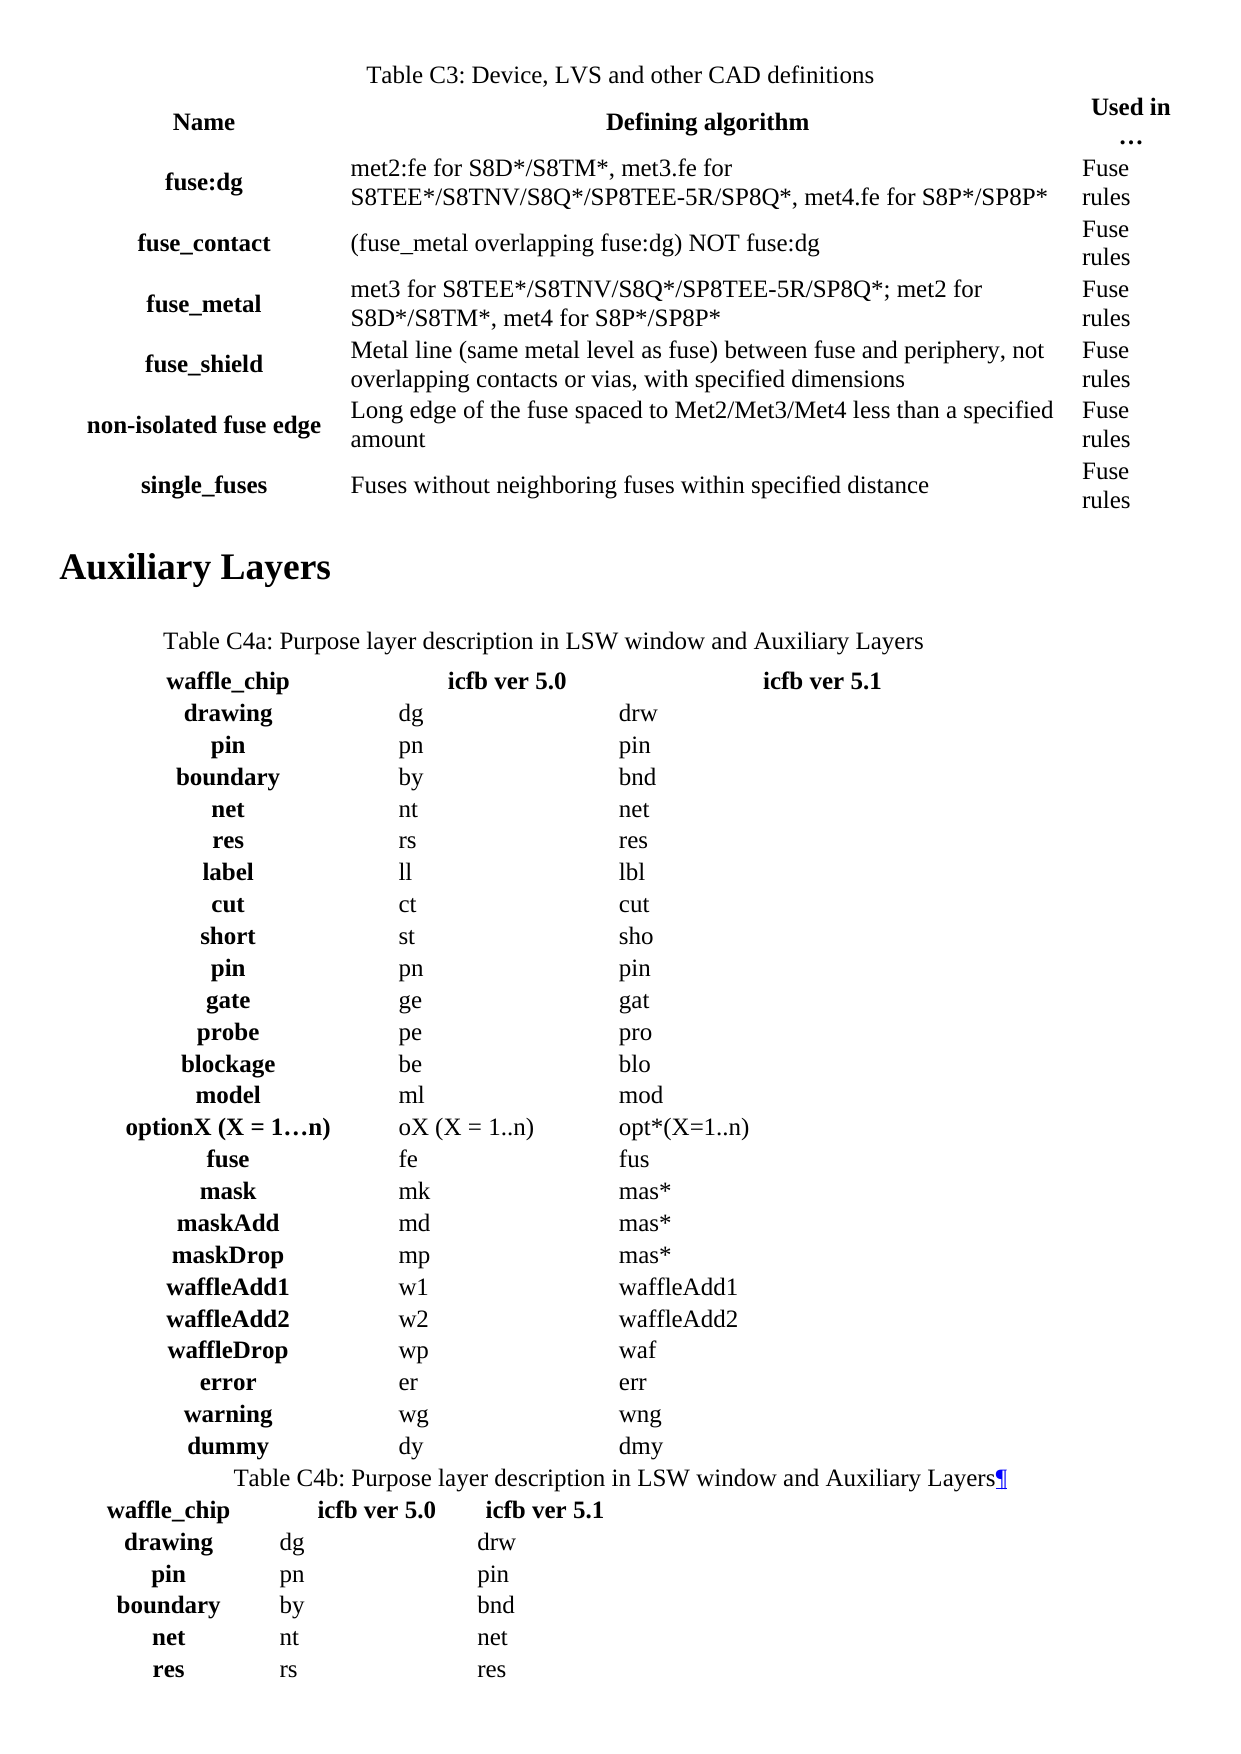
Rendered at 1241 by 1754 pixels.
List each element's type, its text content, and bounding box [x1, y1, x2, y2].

table_cell [614, 1589, 934, 1621]
table_header Table C3: Device, LVS and other CAD definitions [59, 59, 1181, 91]
table_cell drw [617, 696, 1027, 728]
table_cell waffleAdd1 [59, 1270, 397, 1302]
table_cell [1073, 212, 1080, 273]
table_cell [1031, 1270, 1181, 1302]
table_cell st [397, 920, 617, 951]
table_cell [934, 1557, 1031, 1589]
table_cell Fuse rules [1080, 455, 1181, 515]
table_cell gat [617, 983, 1027, 1015]
table_cell [1031, 1366, 1181, 1398]
table_cell pro [617, 1015, 1027, 1047]
table_cell [934, 1493, 1031, 1525]
table_cell pin [59, 728, 397, 760]
table_cell blo [617, 1047, 1027, 1079]
table_cell Fuse rules [1080, 394, 1181, 455]
table_cell [1031, 920, 1181, 951]
subtitle Auxiliary Layers [59, 544, 1181, 588]
table_cell pin [475, 1557, 614, 1589]
table_cell ct [397, 888, 617, 919]
table_cell fuse_metal [59, 273, 349, 333]
table_cell [1031, 696, 1181, 728]
table_cell bnd [475, 1589, 614, 1621]
table_cell w2 [397, 1302, 617, 1334]
table_cell ge [397, 983, 617, 1015]
table_cell met3 for S8TEE*/S8TNV/S8Q*/SP8TEE-5R/SP8Q*; met2 for S8D*/S8TM*, met4 for S8P*/SP8P* [349, 273, 1066, 333]
table_cell fuse:dg [59, 152, 349, 212]
table_cell net [59, 792, 397, 824]
table_cell [1073, 273, 1080, 333]
table_cell [1031, 1653, 1181, 1684]
table_cell [1073, 91, 1080, 152]
table_cell icfb ver 5.1 [475, 1493, 614, 1525]
table_cell icfb ver 5.1 [617, 665, 1027, 696]
table_cell wp [397, 1334, 617, 1366]
table_cell boundary [59, 1589, 278, 1621]
table_cell Used in … [1080, 91, 1181, 152]
table_cell maskDrop [59, 1238, 397, 1270]
table_cell Defining algorithm [349, 91, 1066, 152]
table_cell [614, 1525, 934, 1557]
table_cell [1031, 1398, 1181, 1429]
table_cell Name [59, 91, 349, 152]
table_cell Fuse rules [1080, 212, 1181, 273]
table_cell pin [59, 1557, 278, 1589]
table_cell bnd [617, 760, 1027, 792]
table_cell [1031, 1143, 1181, 1174]
table_cell [1031, 760, 1181, 792]
table_cell fuse_contact [59, 212, 349, 273]
table_cell mk [397, 1175, 617, 1206]
table_cell mas* [617, 1206, 1027, 1238]
table_cell [1031, 1111, 1181, 1143]
table_cell Table C4b: Purpose layer description in LSW window and Auxiliary Layers¶ [59, 1461, 1181, 1493]
table_cell probe [59, 1015, 397, 1047]
table_cell [1073, 152, 1080, 212]
table_cell Fuse rules [1080, 334, 1181, 394]
table_cell pin [617, 728, 1027, 760]
table_cell by [278, 1589, 475, 1621]
table_cell Fuse rules [1080, 273, 1181, 333]
table_cell waf [617, 1334, 1027, 1366]
table_cell dy [397, 1430, 617, 1461]
table_cell gate [59, 983, 397, 1015]
table_cell md [397, 1206, 617, 1238]
table_cell wg [397, 1398, 617, 1429]
table_cell [1073, 394, 1080, 455]
table_cell dg [278, 1525, 475, 1557]
table_cell Long edge of the fuse spaced to Met2/Met3/Met4 less than a specified amount [349, 394, 1066, 455]
table_cell [1031, 1302, 1181, 1334]
table_cell [1066, 273, 1073, 333]
table_cell fuse_shield [59, 334, 349, 394]
table_cell blockage [59, 1047, 397, 1079]
table_cell [614, 1653, 934, 1684]
table_cell fuse [59, 1143, 397, 1174]
table_cell [1066, 334, 1073, 394]
table_cell mas* [617, 1238, 1027, 1270]
table_cell res [59, 1653, 278, 1684]
table_cell res [59, 824, 397, 856]
table_cell dg [397, 696, 617, 728]
table_cell dmy [617, 1430, 1027, 1461]
table_cell maskAdd [59, 1206, 397, 1238]
table_cell [614, 1557, 934, 1589]
table_cell (fuse_metal overlapping fuse:dg) NOT fuse:dg [349, 212, 1066, 273]
table_cell warning [59, 1398, 397, 1429]
table_cell [1031, 888, 1181, 919]
table_cell non-isolated fuse edge [59, 394, 349, 455]
table_cell drawing [59, 1525, 278, 1557]
table_cell [1031, 1334, 1181, 1366]
table_cell optionX (X = 1…n) [59, 1111, 397, 1143]
table_cell Fuses without neighboring fuses within specified distance [349, 455, 1066, 515]
table_cell pn [278, 1557, 475, 1589]
table_cell pn [397, 728, 617, 760]
table_cell [1031, 792, 1181, 824]
table_cell oX (X = 1..n) [397, 1111, 617, 1143]
table_cell nt [397, 792, 617, 824]
table_cell met2:fe for S8D*/S8TM*, met3.fe for S8TEE*/S8TNV/S8Q*/SP8TEE-5R/SP8Q*, met4.fe for S8P*/SP8P* [349, 152, 1066, 212]
table_cell [1031, 1430, 1181, 1461]
table_cell waffleDrop [59, 1334, 397, 1366]
table_cell cut [59, 888, 397, 919]
table_cell [1031, 1047, 1181, 1079]
table_cell pin [59, 951, 397, 983]
table_cell dummy [59, 1430, 397, 1461]
table_cell res [475, 1653, 614, 1684]
table_cell by [397, 760, 617, 792]
table_cell er [397, 1366, 617, 1398]
table_cell [1031, 1238, 1181, 1270]
table_cell label [59, 856, 397, 888]
table_cell [1073, 334, 1080, 394]
table_cell [1066, 91, 1073, 152]
table_cell err [617, 1366, 1027, 1398]
table_cell icfb ver 5.0 [397, 665, 617, 696]
table_cell mas* [617, 1175, 1027, 1206]
table_cell res [617, 824, 1027, 856]
table_cell pin [617, 951, 1027, 983]
table_cell waffle_chip [59, 665, 397, 696]
table_cell waffleAdd1 [617, 1270, 1027, 1302]
table_cell icfb ver 5.0 [278, 1493, 475, 1525]
table_cell [1031, 856, 1181, 888]
table_cell w1 [397, 1270, 617, 1302]
table_cell [1031, 1206, 1181, 1238]
table_cell fe [397, 1143, 617, 1174]
table_cell [934, 1653, 1031, 1684]
table_cell [1031, 1015, 1181, 1047]
table_cell be [397, 1047, 617, 1079]
table_cell nt [278, 1621, 475, 1653]
table_cell pe [397, 1015, 617, 1047]
table_cell short [59, 920, 397, 951]
table_cell mod [617, 1079, 1027, 1111]
table_cell [1031, 1621, 1181, 1653]
table_cell [1031, 951, 1181, 983]
table_cell error [59, 1366, 397, 1398]
table_cell waffle_chip [59, 1493, 278, 1525]
table_cell [1031, 1589, 1181, 1621]
table_cell cut [617, 888, 1027, 919]
table_cell net [59, 1621, 278, 1653]
table_cell [1031, 728, 1181, 760]
table_cell boundary [59, 760, 397, 792]
table_cell lbl [617, 856, 1027, 888]
table_cell rs [397, 824, 617, 856]
table_cell [1031, 1493, 1181, 1525]
table_cell [934, 1589, 1031, 1621]
table_cell Fuse rules [1080, 152, 1181, 212]
table_cell waffleAdd2 [617, 1302, 1027, 1334]
table_cell [934, 1621, 1031, 1653]
table_cell mp [397, 1238, 617, 1270]
table_cell [1073, 455, 1080, 515]
table_cell mask [59, 1175, 397, 1206]
table_header [1031, 617, 1181, 664]
table_cell single_fuses [59, 455, 349, 515]
table_cell sho [617, 920, 1027, 951]
table_cell [1066, 394, 1073, 455]
table_cell waffleAdd2 [59, 1302, 397, 1334]
table_cell ll [397, 856, 617, 888]
table_cell [1031, 665, 1181, 696]
table_cell drw [475, 1525, 614, 1557]
table_cell [1031, 1557, 1181, 1589]
table_header Table C4a: Purpose layer description in LSW window and Auxiliary Layers [59, 617, 1027, 664]
table_cell drawing [59, 696, 397, 728]
table_cell [1031, 1175, 1181, 1206]
table_cell [1031, 824, 1181, 856]
table_cell [1066, 212, 1073, 273]
table_cell pn [397, 951, 617, 983]
table_cell fus [617, 1143, 1027, 1174]
table_cell [1031, 983, 1181, 1015]
table_cell [934, 1525, 1031, 1557]
table_cell Metal line (same metal level as fuse) between fuse and periphery, not overlapping contacts or vias, with specified dimensions [349, 334, 1066, 394]
table_cell net [475, 1621, 614, 1653]
table_cell opt*(X=1..n) [617, 1111, 1027, 1143]
table_cell [1031, 1079, 1181, 1111]
table_cell model [59, 1079, 397, 1111]
table_cell ml [397, 1079, 617, 1111]
table_cell [614, 1493, 934, 1525]
table_cell [614, 1621, 934, 1653]
table_cell net [617, 792, 1027, 824]
table_cell [1066, 152, 1073, 212]
table_cell rs [278, 1653, 475, 1684]
table_cell [1066, 455, 1073, 515]
table_cell [1031, 1525, 1181, 1557]
table_cell wng [617, 1398, 1027, 1429]
